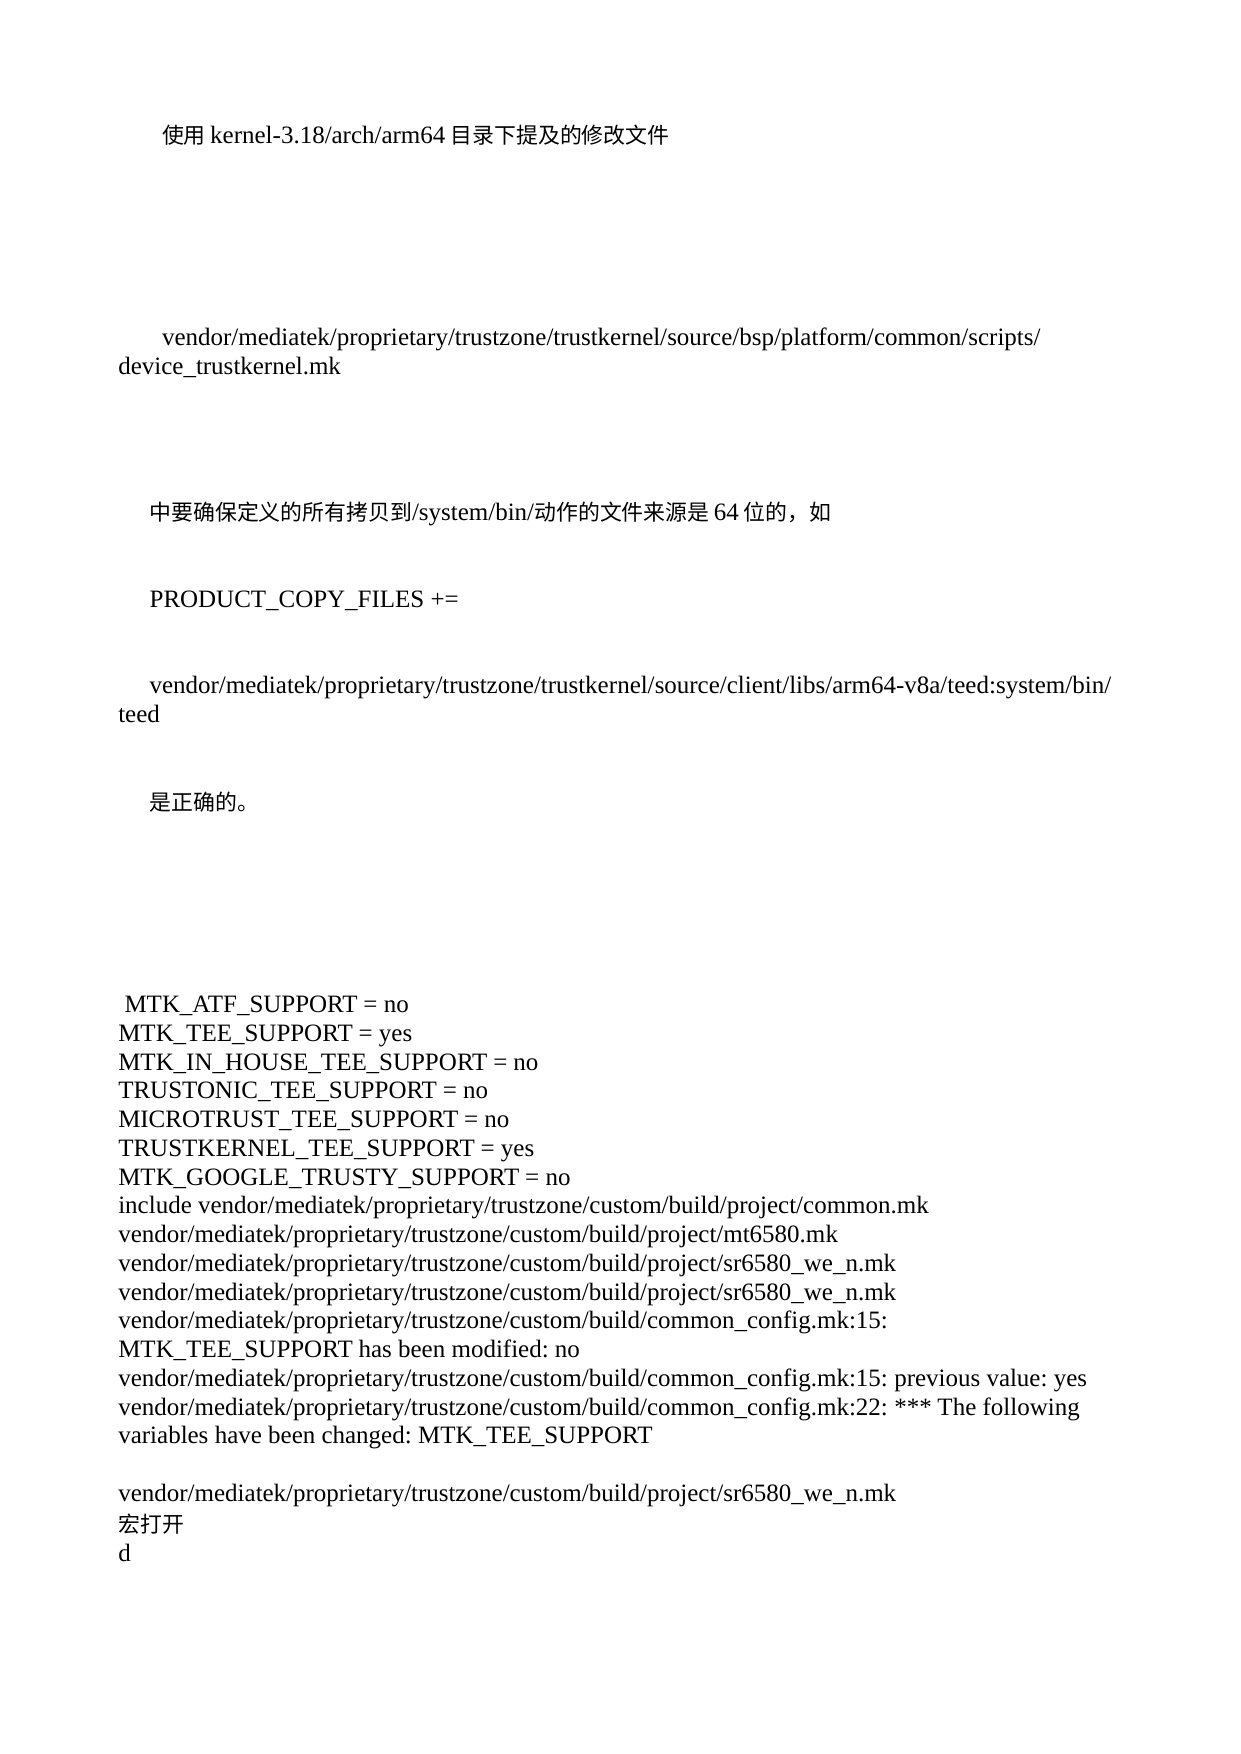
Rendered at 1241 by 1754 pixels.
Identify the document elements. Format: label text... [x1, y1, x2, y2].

text vendor/mediatek/proprietary/trustzone/custom/build/project/sr6580_we_n.mk [118, 1478, 1122, 1507]
text 是正确的。 [118, 785, 1122, 817]
text MTK_IN_HOUSE_TEE_SUPPORT = no [118, 1047, 1122, 1076]
text MICROTRUST_TEE_SUPPORT = no [118, 1104, 1122, 1133]
text vendor/mediatek/proprietary/trustzone/trustkernel/source/bsp/platform/common/scripts/device_trustkernel.mk [118, 322, 1122, 380]
text vendor/mediatek/proprietary/trustzone/custom/build/common_config.mk:15: MTK_TEE_SUPPORT has been modified: no [118, 1306, 1122, 1363]
text MTK_ATF_SUPPORT = no [118, 989, 1122, 1018]
text include vendor/mediatek/proprietary/trustzone/custom/build/project/common.mk vendor/mediatek/proprietary/trustzone/custom/build/project/mt6580.mk vendor/mediatek/proprietary/trustzone/custom/build/project/sr6580_we_n.mk vendor/mediatek/proprietary/trustzone/custom/build/project/sr6580_we_n.mk [118, 1191, 1122, 1306]
text TRUSTKERNEL_TEE_SUPPORT = yes [118, 1133, 1122, 1162]
text MTK_GOOGLE_TRUSTY_SUPPORT = no [118, 1162, 1122, 1191]
text TRUSTONIC_TEE_SUPPORT = no [118, 1076, 1122, 1104]
text d [118, 1538, 1122, 1567]
text vendor/mediatek/proprietary/trustzone/trustkernel/source/client/libs/arm64-v8a/teed:system/bin/teed [118, 670, 1122, 728]
text MTK_TEE_SUPPORT = yes [118, 1018, 1122, 1047]
text 宏打开 [118, 1507, 1122, 1538]
text 使用kernel-3.18/arch/arm64目录下提及的修改文件 [118, 118, 1122, 150]
text vendor/mediatek/proprietary/trustzone/custom/build/common_config.mk:22: *** The following variables have been changed: MTK_TEE_SUPPORT [118, 1392, 1122, 1449]
text vendor/mediatek/proprietary/trustzone/custom/build/common_config.mk:15: previous value: yes [118, 1363, 1122, 1392]
text PRODUCT_COPY_FILES += [118, 584, 1122, 613]
text 中要确保定义的所有拷贝到/system/bin/动作的文件来源是64位的，如 [118, 495, 1122, 526]
